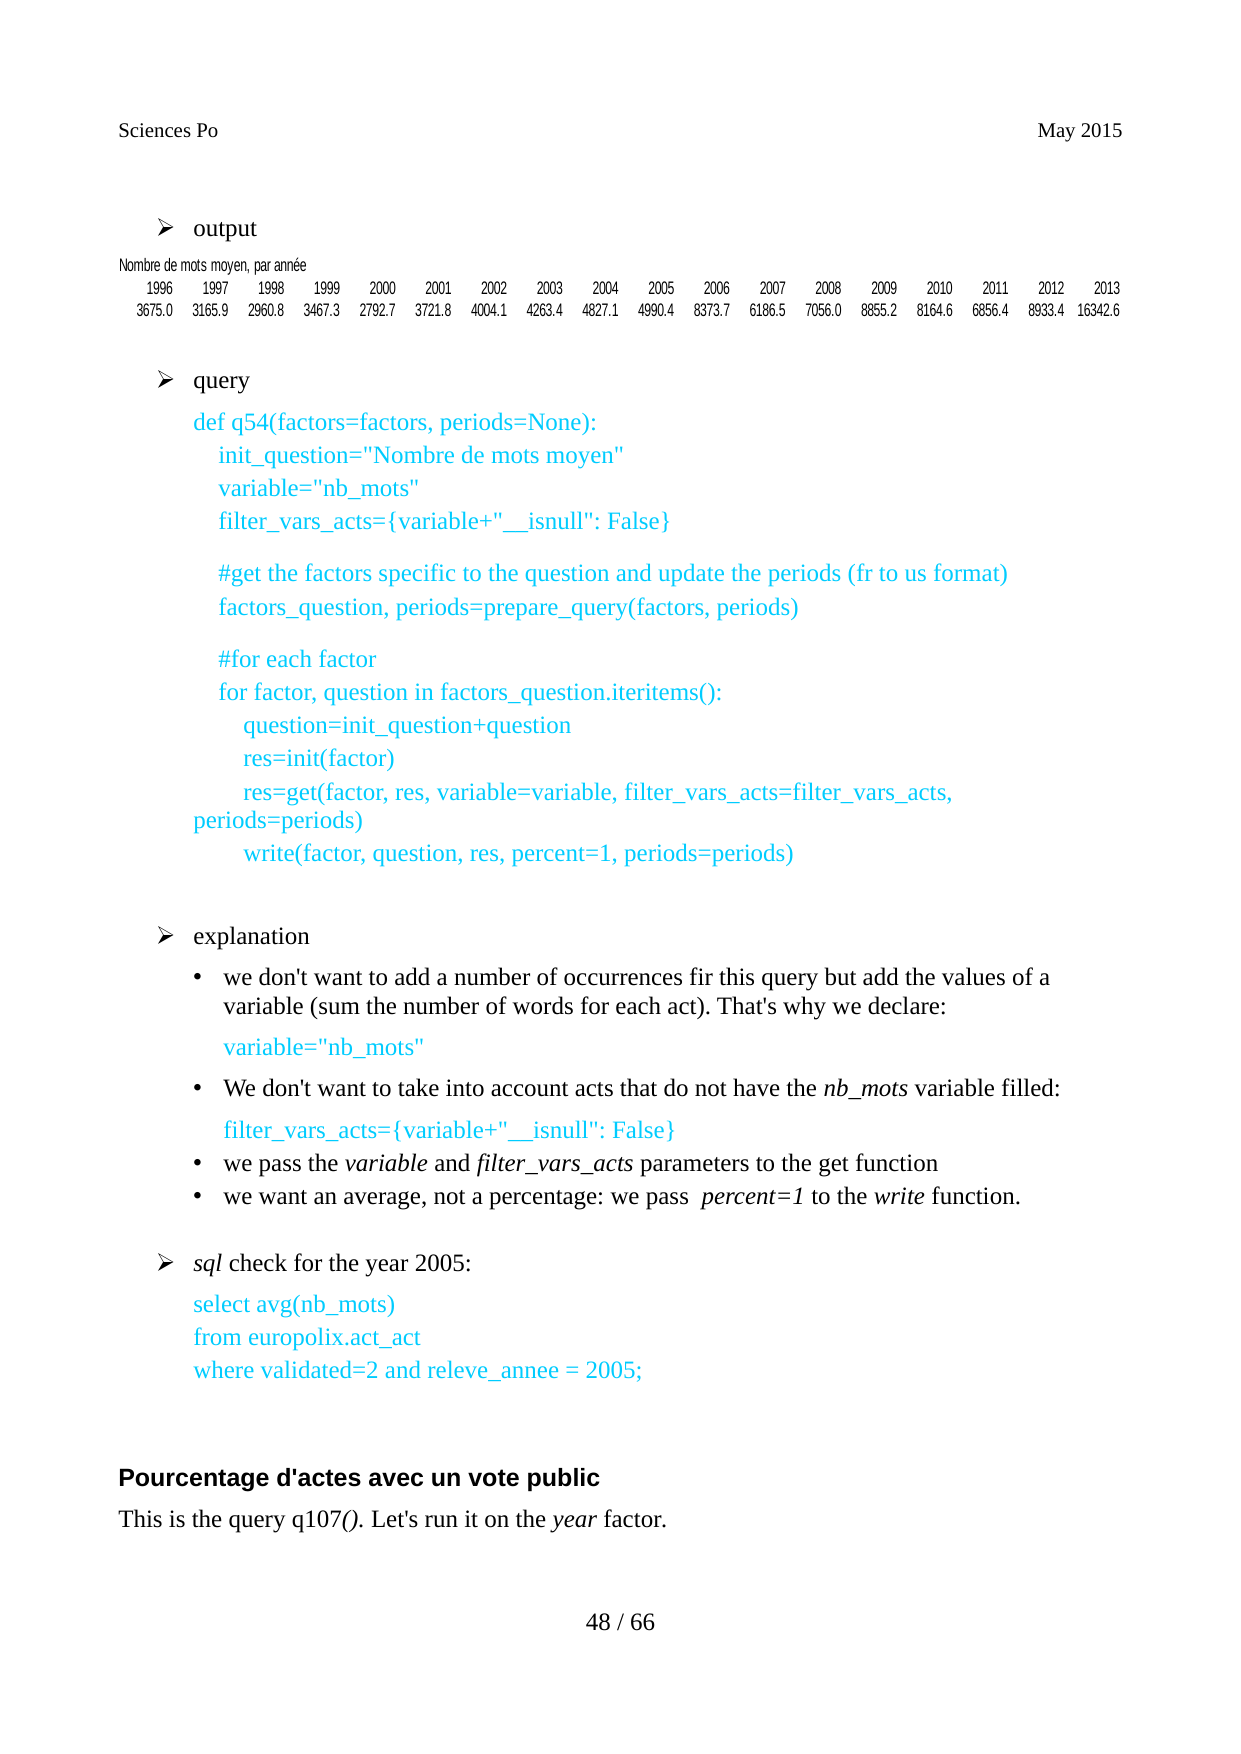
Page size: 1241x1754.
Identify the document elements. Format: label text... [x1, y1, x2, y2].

list we don't want to add a number of occurrences fir this query but add the values of a variable (sum the number of words for each act). That's why we declare: [193, 962, 1122, 1020]
list we pass the variable and filter_vars_acts parameters to the get function [193, 1148, 1122, 1177]
text This is the query q107(). Let's run it on the year factor. [118, 1504, 1122, 1533]
text select avg(nb_mots) [193, 1289, 1122, 1318]
subtitle Pourcentage d'actes avec un vote public [118, 1463, 1122, 1492]
list explanation [156, 921, 1122, 950]
text variable="nb_mots" [193, 473, 1122, 502]
text where validated=2 and releve_annee = 2005; [193, 1355, 1122, 1384]
text factors_question, periods=prepare_query(factors, periods) [193, 592, 1122, 620]
list We don't want to take into account acts that do not have the nb_mots variable filled: [193, 1073, 1122, 1102]
text question=init_question+question [193, 710, 1122, 739]
list query [156, 365, 1122, 394]
text def q54(factors=factors, periods=None): [193, 407, 1122, 435]
text init_question="Nombre de mots moyen" [193, 440, 1122, 468]
text write(factor, question, res, percent=1, periods=periods) [193, 838, 1122, 867]
list we want an average, not a percentage: we pass percent=1 to the write function. [193, 1181, 1122, 1210]
text #get the factors specific to the question and update the periods (fr to us format) [193, 558, 1122, 587]
list variable="nb_mots" [193, 1032, 1122, 1061]
text res=init(factor) [193, 743, 1122, 772]
list sql check for the year 2005: [156, 1248, 1122, 1276]
text #for each factor [193, 644, 1122, 672]
list filter_vars_acts={variable+"__isnull": False} [193, 1115, 1122, 1143]
text from europolix.act_act [193, 1322, 1122, 1351]
list output [156, 213, 1122, 242]
text for factor, question in factors_question.iteritems(): [193, 677, 1122, 706]
text filter_vars_acts={variable+"__isnull": False} [193, 506, 1122, 535]
text res=get(factor, res, variable=variable, filter_vars_acts=filter_vars_acts, periods=periods) [193, 777, 1122, 834]
